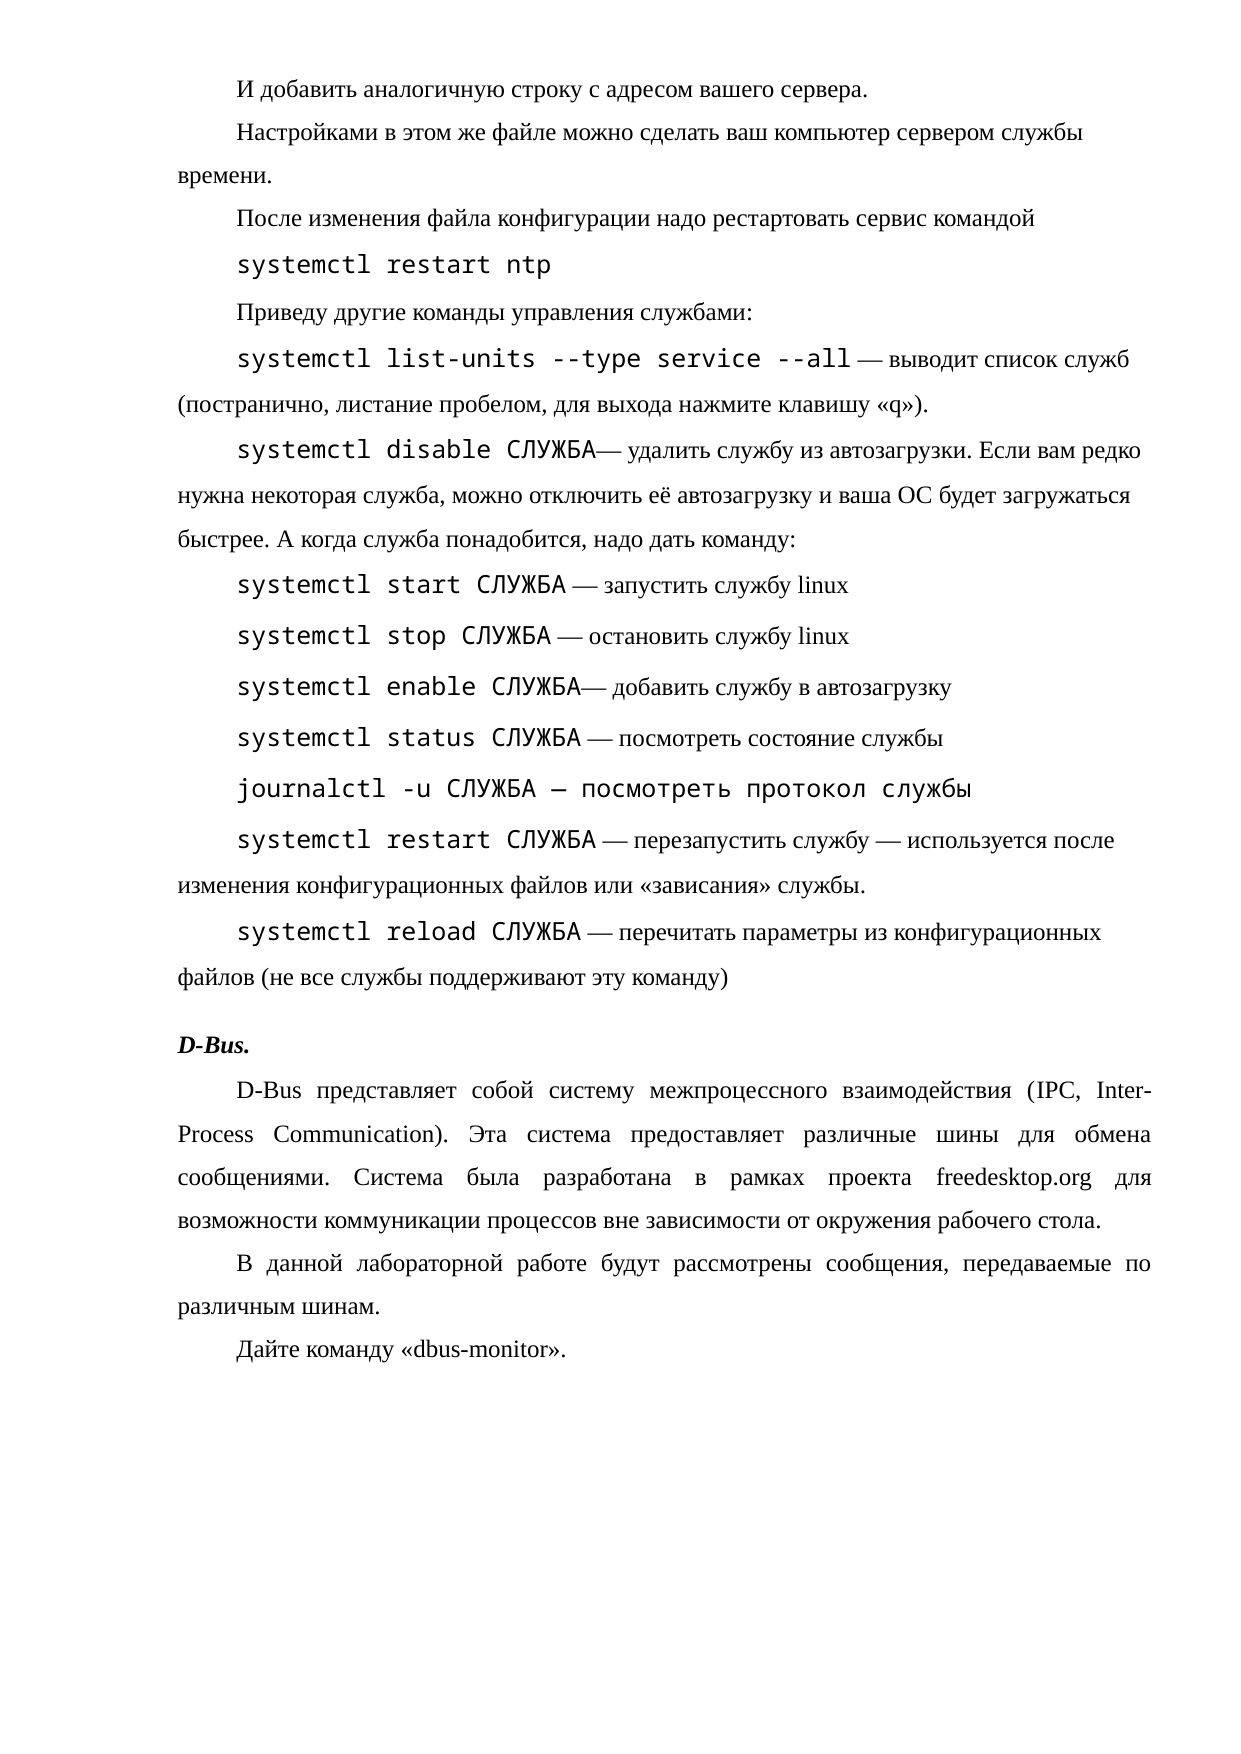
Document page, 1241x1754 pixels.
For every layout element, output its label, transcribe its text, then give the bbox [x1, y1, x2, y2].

text systemctl enable СЛУЖБА— добавить службу в автозагрузку [177, 669, 1152, 703]
text journalctl -u СЛУЖБА — посмотреть протокол службы [177, 771, 1152, 805]
text systemctl start СЛУЖБА — запустить службу linux [177, 567, 1152, 601]
text systemctl status СЛУЖБА — посмотреть состояние службы [177, 720, 1152, 754]
text В данной лабораторной работе будут рассмотрены сообщения, передаваемые по различным шинам. [177, 1248, 1152, 1320]
text D-Bus представляет собой систему межпроцессного взаимодействия (IPC, Inter-Process Communication). Эта система предоставляет различные шины для обмена сообщениями. Система была разработана в рамках проекта freedesktop.org для возможности коммуникации процессов вне зависимости от окружения рабочего стола. [177, 1076, 1152, 1234]
text Настройками в этом же файле можно сделать ваш компьютер сервером службы времени. [177, 117, 1152, 189]
text И добавить аналогичную строку с адресом вашего сервера. [177, 74, 1152, 103]
subtitle D-Bus. [177, 1030, 1152, 1059]
text systemctl reload СЛУЖБА — перечитать параметры из конфигурационных файлов (не все службы поддерживают эту команду) [177, 913, 1152, 991]
text systemctl restart ntp [177, 246, 1152, 280]
text systemctl restart СЛУЖБА — перезапустить службу — используется после изменения конфигурационных файлов или «зависания» службы. [177, 822, 1152, 899]
text Приведу другие команды управления службами: [177, 297, 1152, 326]
text systemctl disable СЛУЖБА— удалить службу из автозагрузки. Если вам редко нужна некоторая служба, можно отключить её автозагрузку и ваша ОС будет загружаться быстрее. А когда служба понадобится, надо дать команду: [177, 432, 1152, 552]
text systemctl list-units --type service --all — выводит список служб (постранично, листание пробелом, для выхода нажмите клавишу «q»). [177, 341, 1152, 418]
text После изменения файла конфигурации надо рестартовать сервис командой [177, 203, 1152, 232]
text Дайте команду «dbus-monitor». [177, 1334, 1152, 1363]
text systemctl stop СЛУЖБА — остановить службу linux [177, 618, 1152, 652]
